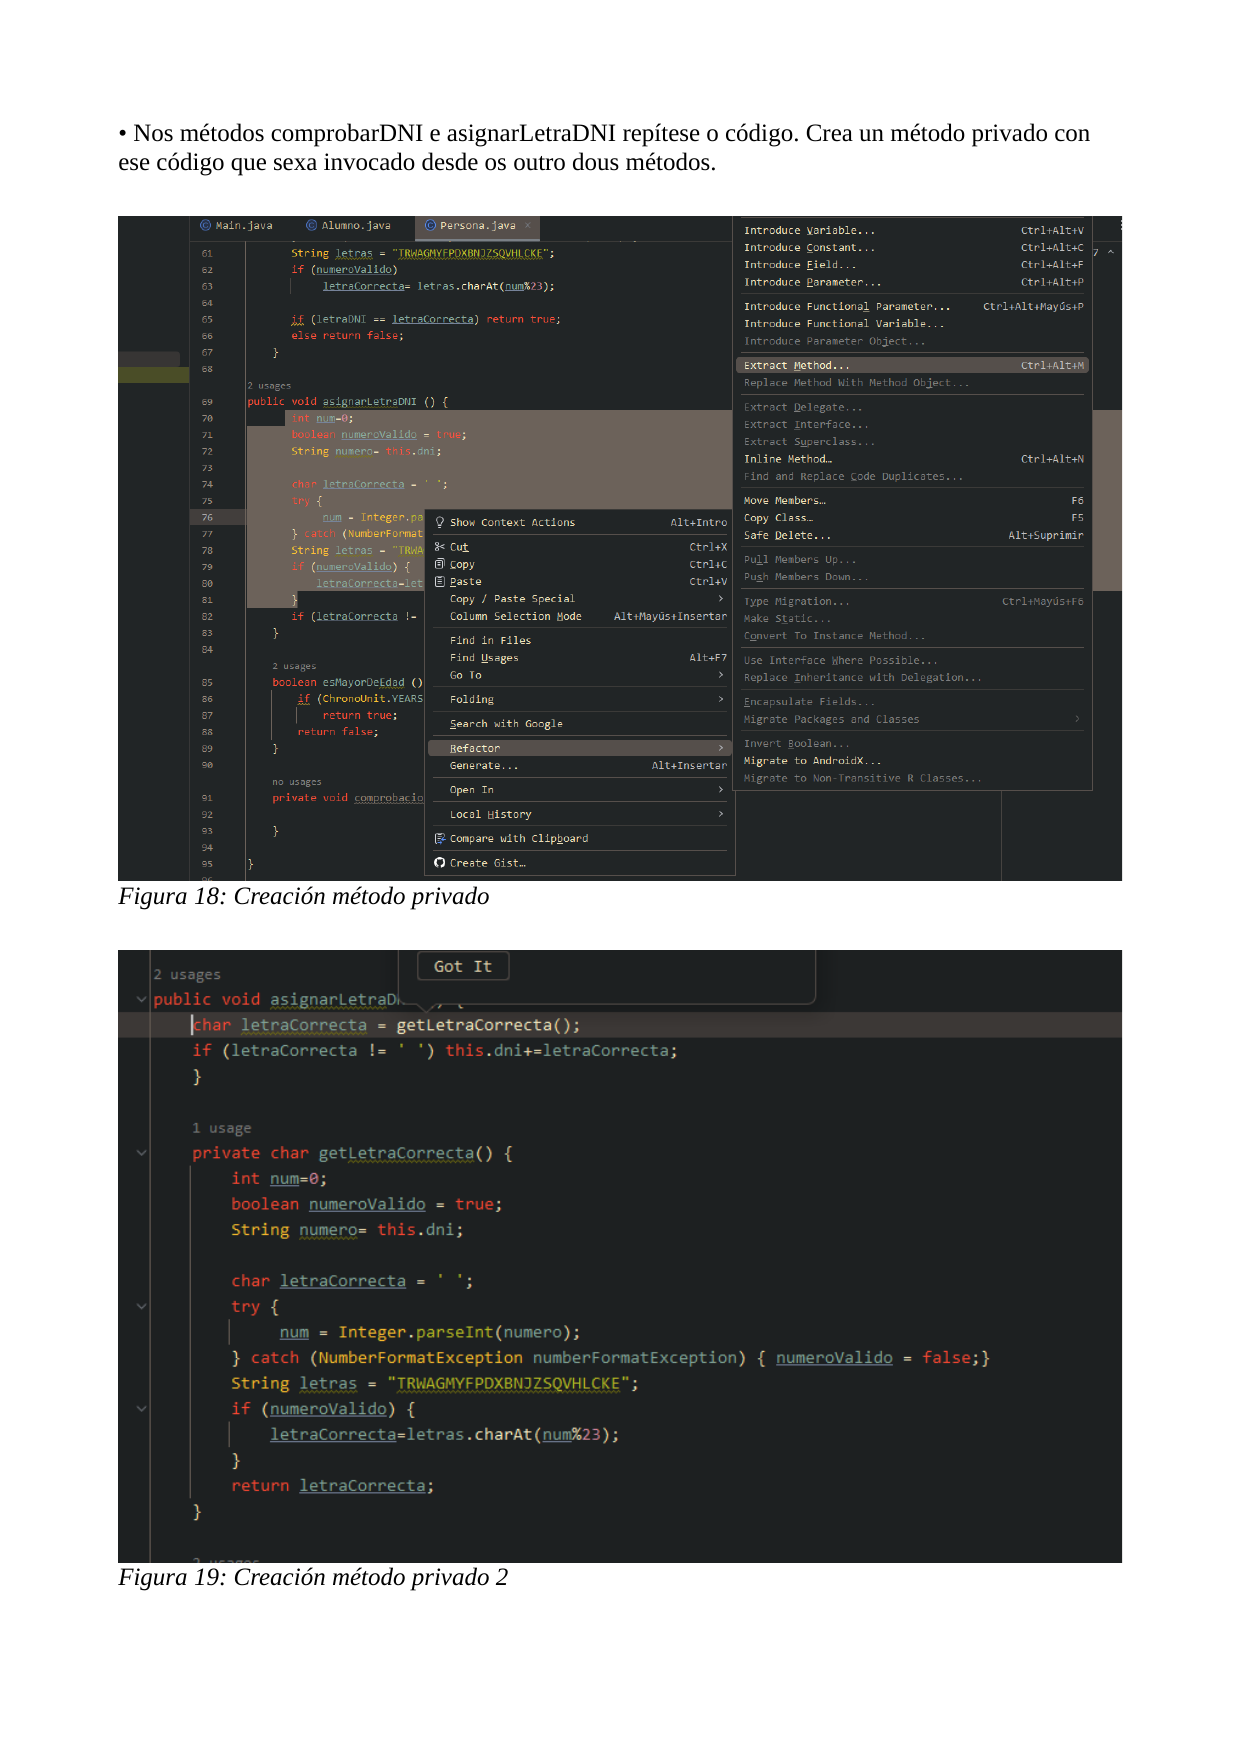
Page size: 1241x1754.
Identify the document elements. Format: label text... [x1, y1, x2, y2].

text Figura 19: Creación método privado 2 [118, 1563, 1122, 1591]
picture [118, 216, 1123, 881]
text • Nos métodos comprobarDNI e asignarLetraDNI repítese o código. Crea un método privado con ese código que sexa invocado desde os outro dous métodos. [118, 118, 1122, 176]
text Figura 18: Creación método privado [118, 881, 1122, 909]
picture [118, 950, 1123, 1563]
